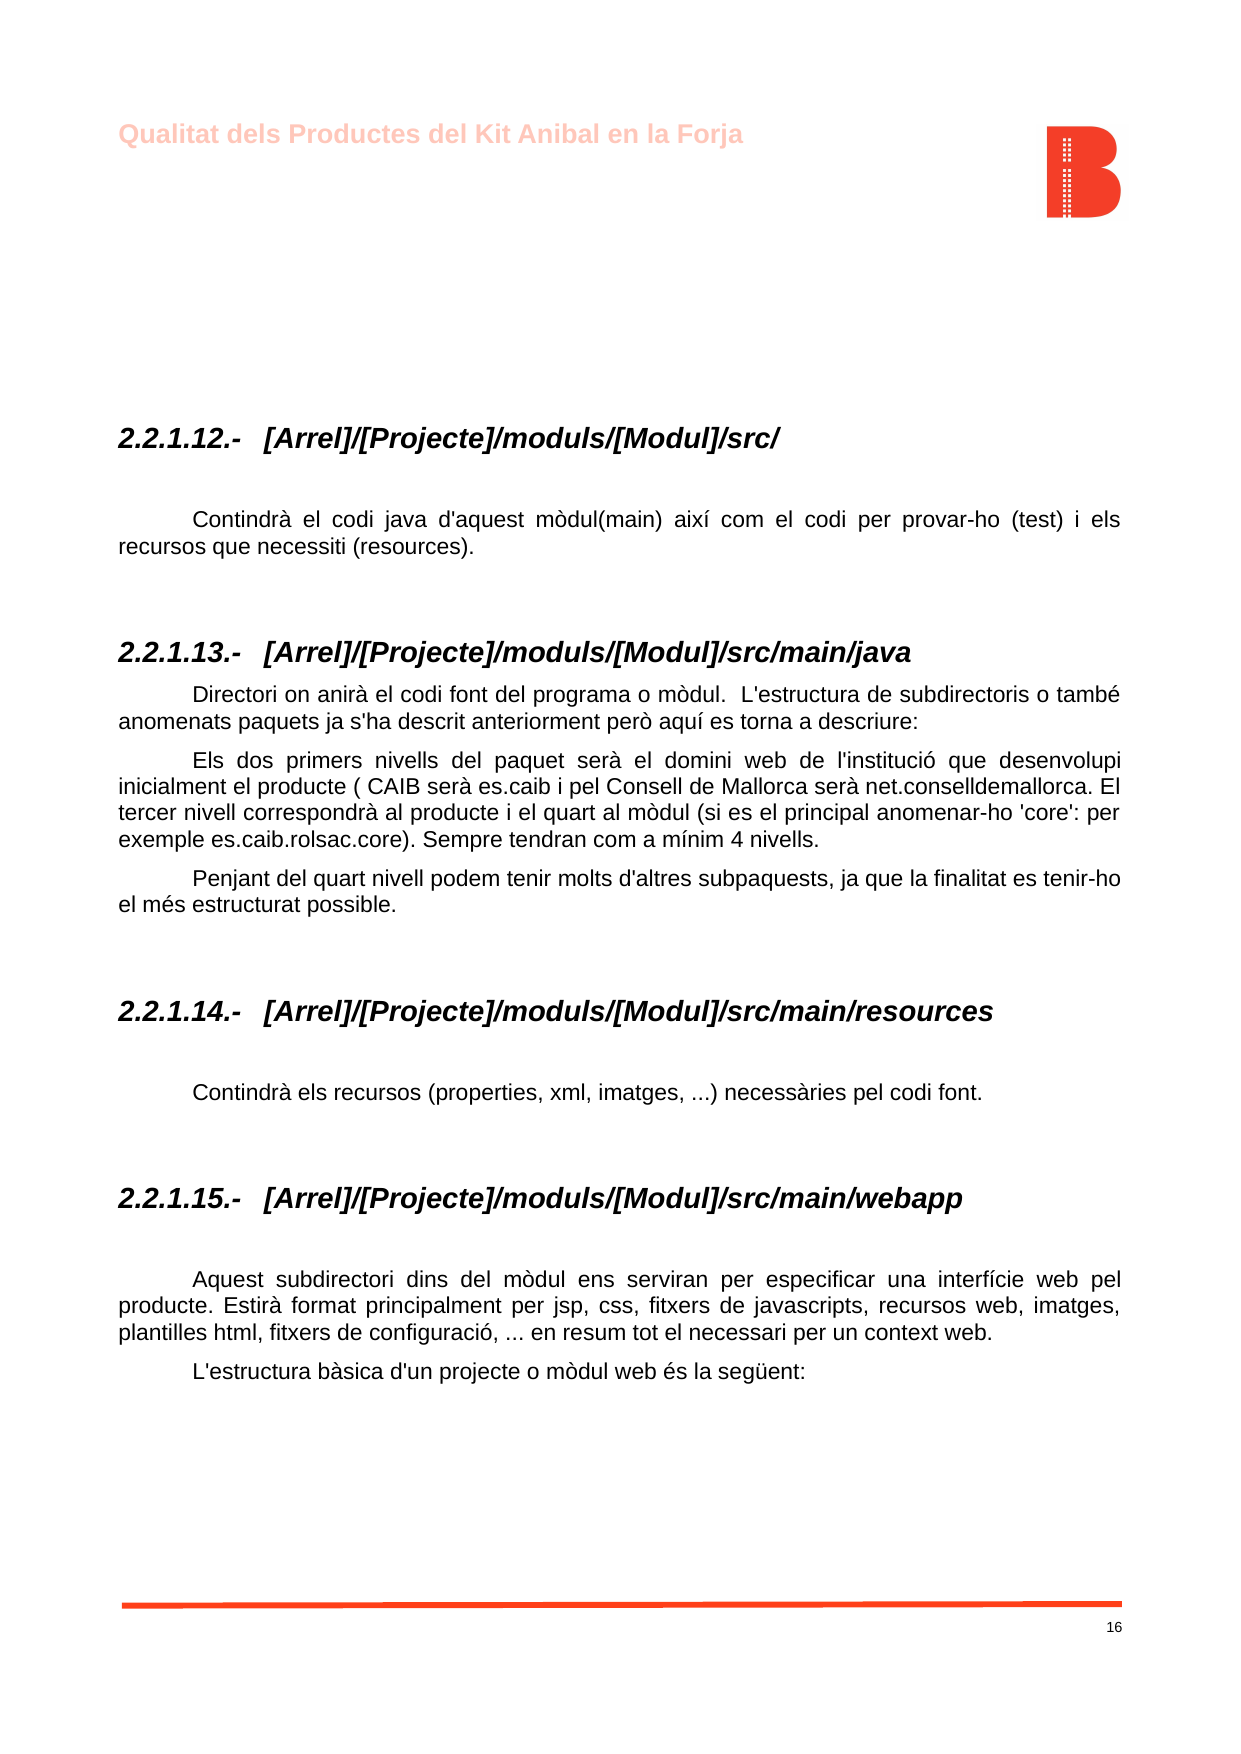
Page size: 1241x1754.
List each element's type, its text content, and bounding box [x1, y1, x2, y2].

picture [1036, 124, 1130, 221]
text L'estructura bàsica d'un projecte o mòdul web és la següent: [118, 1358, 1122, 1384]
subtitle [Arrel]/[Projecte]/moduls/[Modul]/src/main/webapp [118, 1181, 1122, 1215]
text Aquest subdirectori dins del mòdul ens serviran per especificar una interfície web pel producte. Estirà format principalment per jsp, css, fitxers de javascripts, recursos web, imatges, plantilles html, fitxers de configuració, ... en resum tot el necessari per un context web. [118, 1266, 1122, 1345]
text Directori on anirà el codi font del programa o mòdul. L'estructura de subdirectoris o també anomenats paquets ja s'ha descrit anteriorment però aquí es torna a descriure: [118, 681, 1122, 734]
text Contindrà el codi java d'aquest mòdul(main) així com el codi per provar-ho (test) i els recursos que necessiti (resources). [118, 506, 1122, 559]
subtitle [Arrel]/[Projecte]/moduls/[Modul]/src/main/resources [118, 993, 1122, 1027]
text Contindrà els recursos (properties, xml, imatges, ...) necessàries pel codi font. [118, 1078, 1122, 1105]
text Penjant del quart nivell podem tenir molts d'altres subpaquests, ja que la finalitat es tenir-ho el més estructurat possible. [118, 864, 1122, 917]
text Els dos primers nivells del paquet serà el domini web de l'institució que desenvolupi inicialment el producte ( CAIB serà es.caib i pel Consell de Mallorca serà net.conselldemallorca. El tercer nivell correspondrà al producte i el quart al mòdul (si es el principal anomenar-ho 'core': per exemple es.caib.rolsac.core). Sempre tendran com a mínim 4 nivells. [118, 747, 1122, 852]
subtitle [Arrel]/[Projecte]/moduls/[Modul]/src/ [118, 421, 1122, 455]
subtitle [Arrel]/[Projecte]/moduls/[Modul]/src/main/java [118, 635, 1122, 669]
